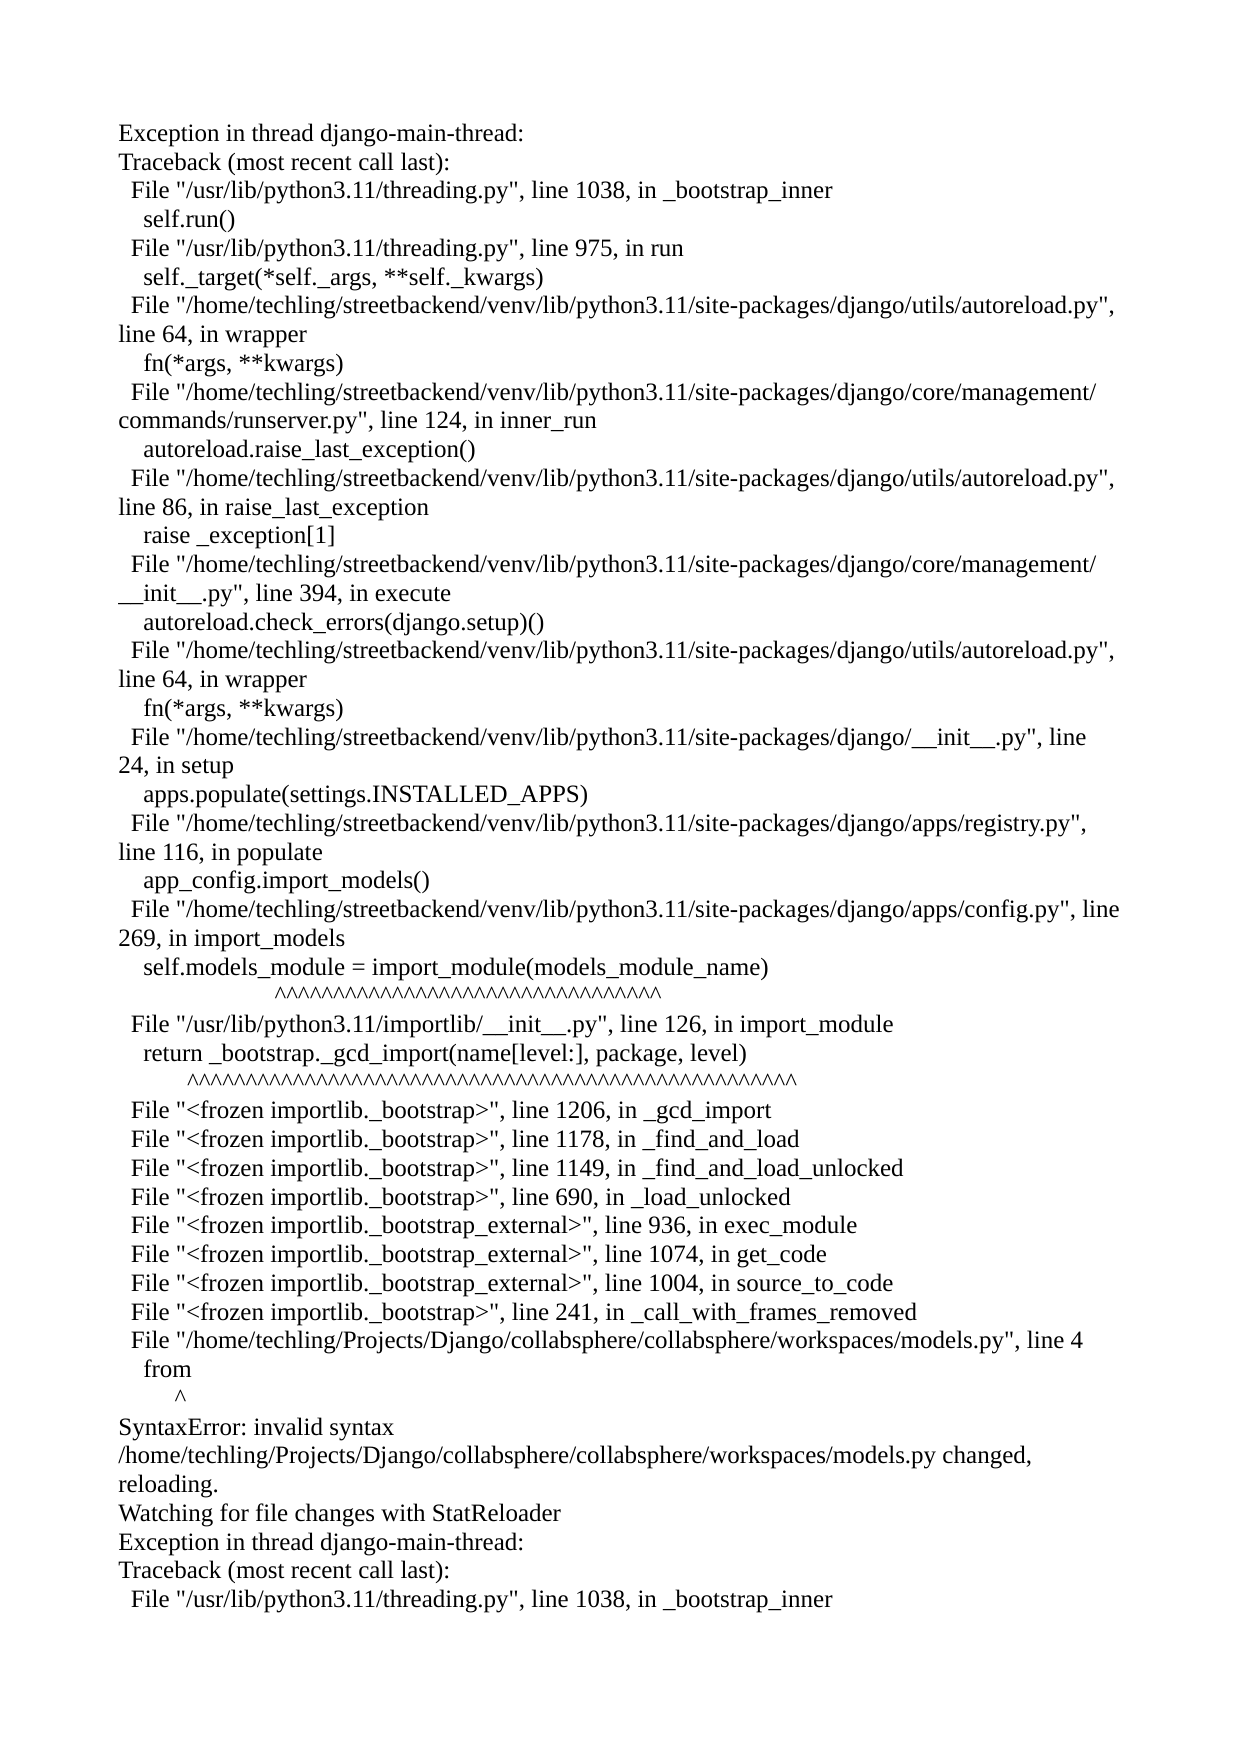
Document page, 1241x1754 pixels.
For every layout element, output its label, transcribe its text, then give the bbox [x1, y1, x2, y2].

text Watching for file changes with StatReloader [118, 1498, 1122, 1527]
text File "<frozen importlib._bootstrap>", line 241, in _call_with_frames_removed [118, 1297, 1122, 1326]
text from [118, 1354, 1122, 1383]
text fn(*args, **kwargs) [118, 348, 1122, 377]
text Traceback (most recent call last): [118, 147, 1122, 176]
text File "<frozen importlib._bootstrap_external>", line 936, in exec_module [118, 1211, 1122, 1239]
text File "/home/techling/streetbackend/venv/lib/python3.11/site-packages/django/utils/autoreload.py", line 64, in wrapper [118, 291, 1122, 348]
text self._target(*self._args, **self._kwargs) [118, 262, 1122, 291]
text File "<frozen importlib._bootstrap_external>", line 1004, in source_to_code [118, 1268, 1122, 1297]
text self.run() [118, 204, 1122, 233]
text raise _exception[1] [118, 521, 1122, 549]
text File "/home/techling/streetbackend/venv/lib/python3.11/site-packages/django/utils/autoreload.py", line 86, in raise_last_exception [118, 463, 1122, 521]
text File "<frozen importlib._bootstrap_external>", line 1074, in get_code [118, 1239, 1122, 1268]
text File "<frozen importlib._bootstrap>", line 1206, in _gcd_import [118, 1096, 1122, 1124]
text File "/home/techling/Projects/Django/collabsphere/collabsphere/workspaces/models.py", line 4 [118, 1326, 1122, 1354]
text File "/usr/lib/python3.11/importlib/__init__.py", line 126, in import_module [118, 1009, 1122, 1038]
text ^^^^^^^^^^^^^^^^^^^^^^^^^^^^^^^^^^^^^^^^^^^^^^^^^^^^ [118, 1067, 1122, 1096]
text ^^^^^^^^^^^^^^^^^^^^^^^^^^^^^^^^^ [118, 981, 1122, 1009]
text File "/home/techling/streetbackend/venv/lib/python3.11/site-packages/django/core/management/commands/runserver.py", line 124, in inner_run [118, 377, 1122, 434]
text fn(*args, **kwargs) [118, 693, 1122, 722]
text apps.populate(settings.INSTALLED_APPS) [118, 779, 1122, 808]
text File "/home/techling/streetbackend/venv/lib/python3.11/site-packages/django/__init__.py", line 24, in setup [118, 722, 1122, 779]
text File "<frozen importlib._bootstrap>", line 690, in _load_unlocked [118, 1182, 1122, 1211]
text /home/techling/Projects/Django/collabsphere/collabsphere/workspaces/models.py changed, reloading. [118, 1441, 1122, 1498]
text SyntaxError: invalid syntax [118, 1412, 1122, 1441]
text File "/home/techling/streetbackend/venv/lib/python3.11/site-packages/django/apps/registry.py", line 116, in populate [118, 808, 1122, 866]
text File "/home/techling/streetbackend/venv/lib/python3.11/site-packages/django/utils/autoreload.py", line 64, in wrapper [118, 636, 1122, 693]
text Traceback (most recent call last): [118, 1556, 1122, 1584]
text File "/home/techling/streetbackend/venv/lib/python3.11/site-packages/django/core/management/__init__.py", line 394, in execute [118, 549, 1122, 607]
text autoreload.raise_last_exception() [118, 434, 1122, 463]
text app_config.import_models() [118, 866, 1122, 894]
text File "<frozen importlib._bootstrap>", line 1149, in _find_and_load_unlocked [118, 1153, 1122, 1182]
text File "/usr/lib/python3.11/threading.py", line 975, in run [118, 233, 1122, 262]
text File "/usr/lib/python3.11/threading.py", line 1038, in _bootstrap_inner [118, 176, 1122, 204]
text ^ [118, 1383, 1122, 1412]
text File "/usr/lib/python3.11/threading.py", line 1038, in _bootstrap_inner [118, 1584, 1122, 1613]
text File "/home/techling/streetbackend/venv/lib/python3.11/site-packages/django/apps/config.py", line 269, in import_models [118, 894, 1122, 952]
text autoreload.check_errors(django.setup)() [118, 607, 1122, 636]
text File "<frozen importlib._bootstrap>", line 1178, in _find_and_load [118, 1124, 1122, 1153]
text return _bootstrap._gcd_import(name[level:], package, level) [118, 1038, 1122, 1067]
text Exception in thread django-main-thread: [118, 118, 1122, 147]
text Exception in thread django-main-thread: [118, 1527, 1122, 1556]
text self.models_module = import_module(models_module_name) [118, 952, 1122, 981]
